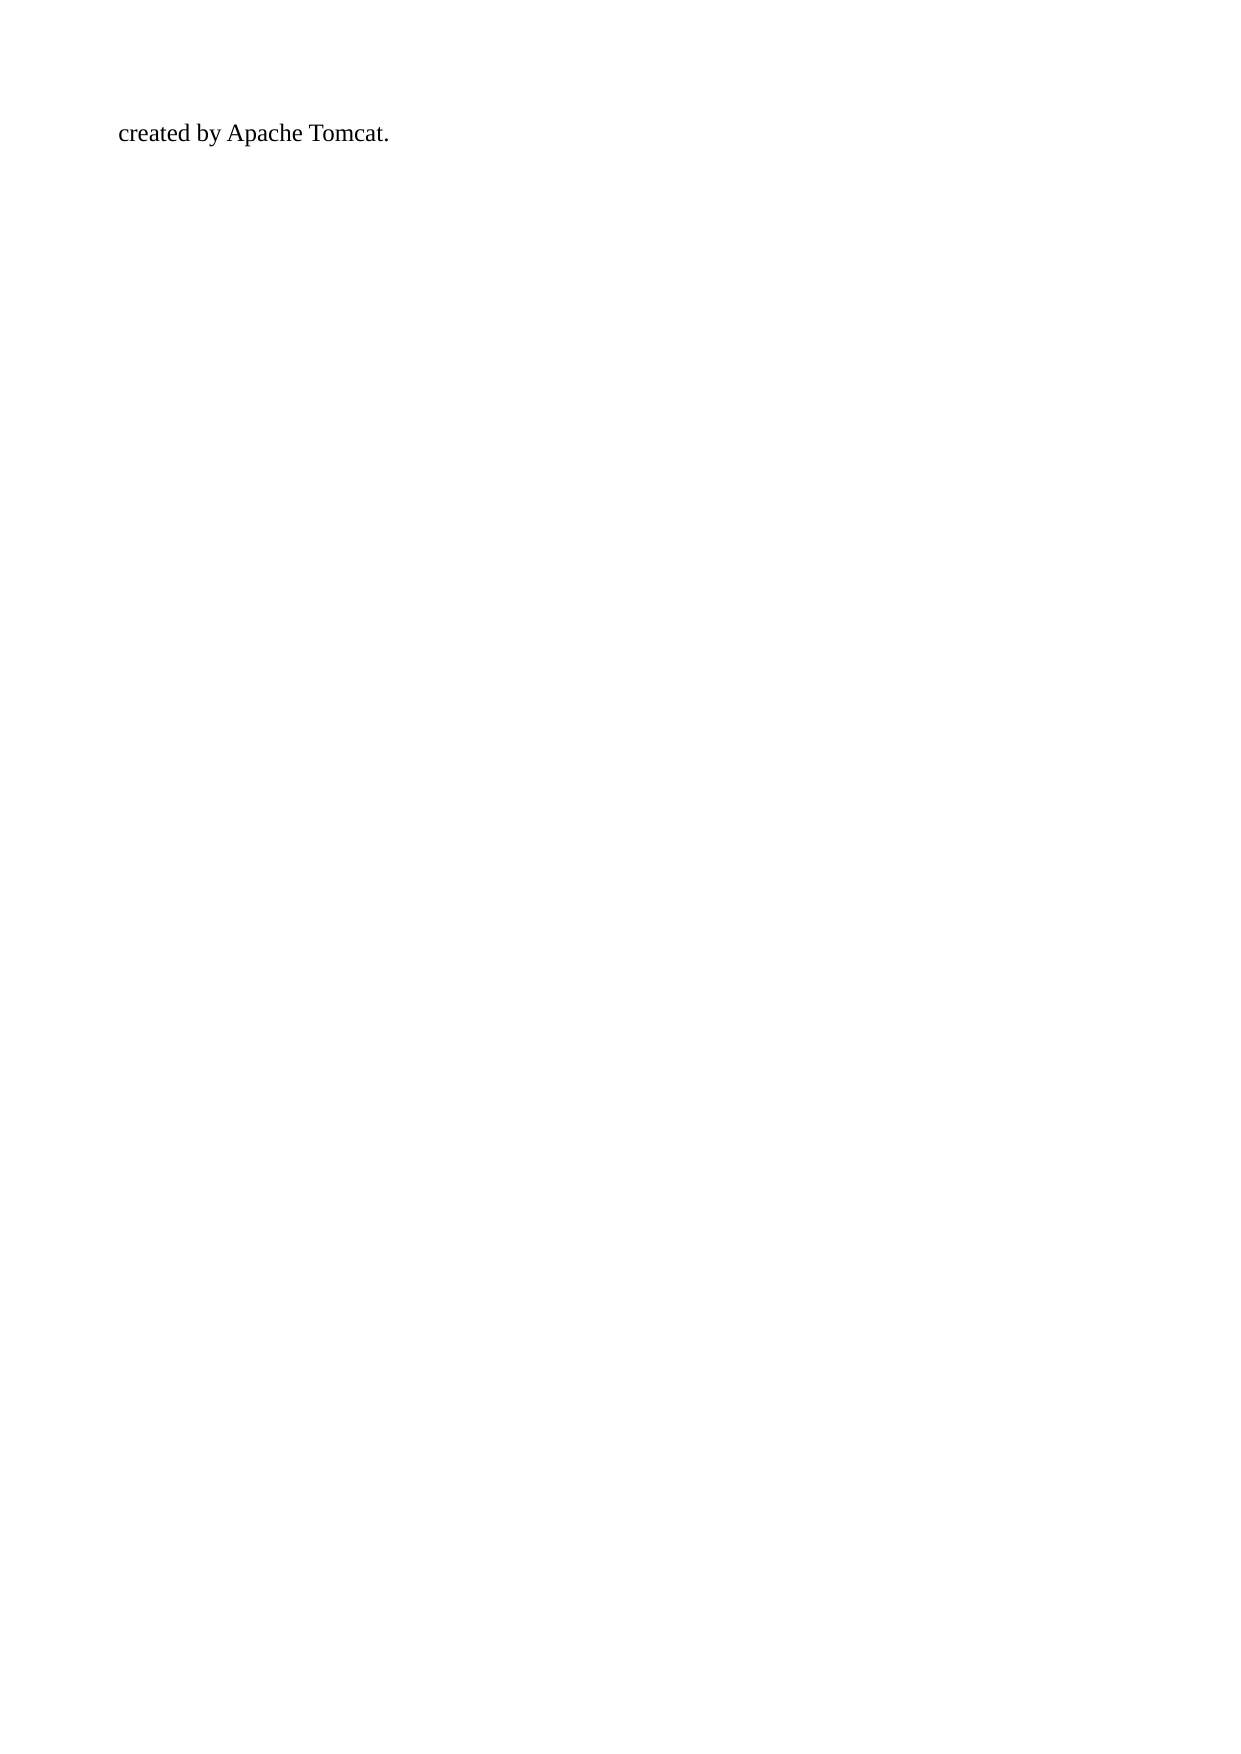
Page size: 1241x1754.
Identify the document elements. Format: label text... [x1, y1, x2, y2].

text created by Apache Tomcat. [118, 118, 1122, 147]
